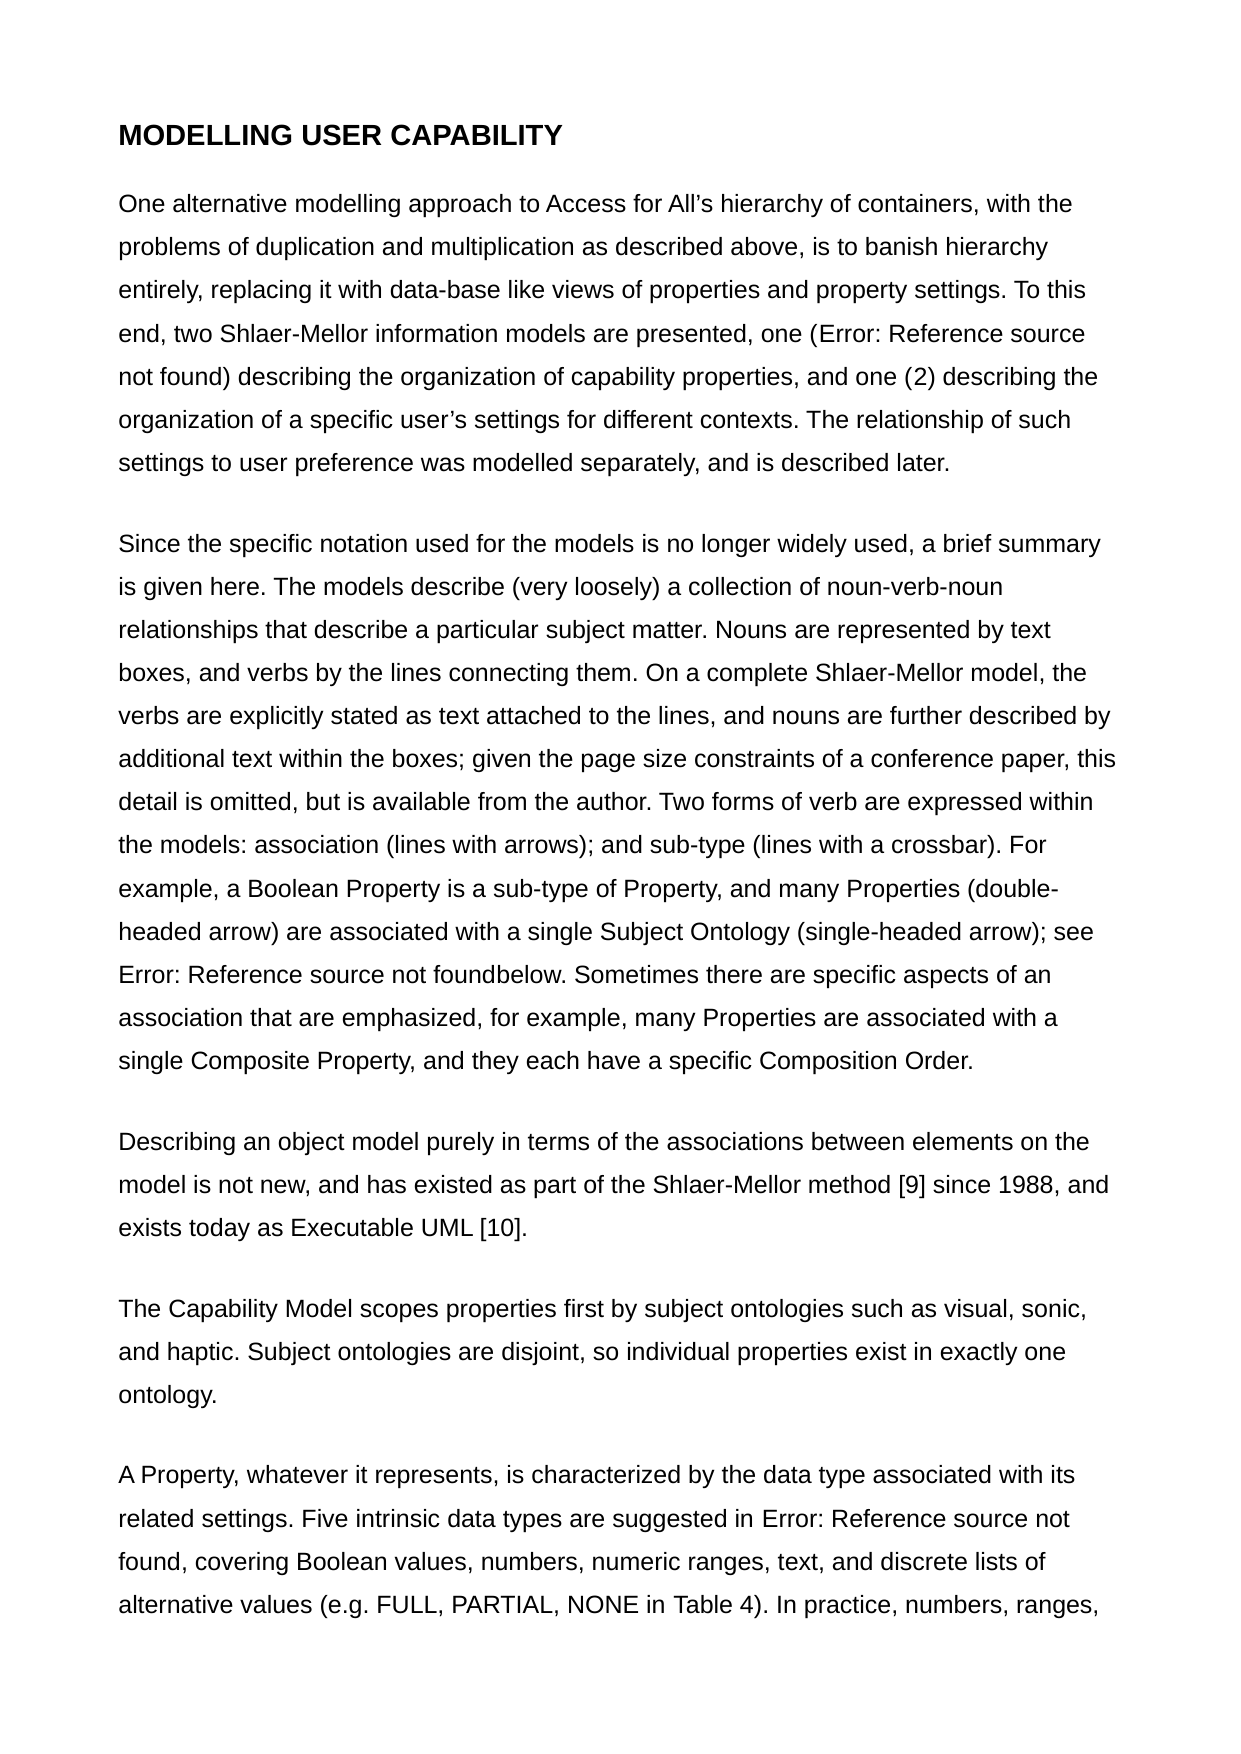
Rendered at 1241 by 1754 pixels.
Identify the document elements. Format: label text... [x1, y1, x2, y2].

text One alternative modelling approach to Access for All’s hierarchy of containers, with the problems of duplication and multiplication as described above, is to banish hierarchy entirely, replacing it with data-base like views of properties and property settings. To this end, two Shlaer-Mellor information models are presented, one (Figure 2) describing the organization of capability properties, and one (Figure 3) describing the organization of a specific user’s settings for different contexts. The relationship of such settings to user preference was modelled separately, and is described later. [118, 189, 1122, 477]
text Describing an object model purely in terms of the associations between elements on the model is not new, and has existed as part of the Shlaer-Mellor method [9] since 1988, and exists today as Executable UML [10]. [118, 1127, 1122, 1242]
subtitle MODELLING USER CAPABILITY [118, 118, 1122, 152]
text Since the specific notation used for the models is no longer widely used, a brief summary is given here. The models describe (very loosely) a collection of noun-verb-noun relationships that describe a particular subject matter. Nouns are represented by text boxes, and verbs by the lines connecting them. On a complete Shlaer-Mellor model, the verbs are explicitly stated as text attached to the lines, and nouns are further described by additional text within the boxes; given the page size constraints of a conference paper, this detail is omitted, but is available from the author. Two forms of verb are expressed within the models: association (lines with arrows); and sub-type (lines with a crossbar). For example, a Boolean Property is a sub-type of Property, and many Properties (double-headed arrow) are associated with a single Subject Ontology (single-headed arrow); see Figure 2below. Sometimes there are specific aspects of an association that are emphasized, for example, many Properties are associated with a single Composite Property, and they each have a specific Composition Order. [118, 528, 1122, 1075]
text The Capability Model scopes properties first by subject ontologies such as visual, sonic, and haptic. Subject ontologies are disjoint, so individual properties exist in exactly one ontology. [118, 1293, 1122, 1408]
text A Property, whatever it represents, is characterized by the data type associated with its related settings. Five intrinsic data types are suggested in Figure 2, covering Boolean values, numbers, numeric ranges, text, and discrete lists of alternative values (e.g. FULL, PARTIAL, NONE in Table 4). In practice, numbers, ranges, and text require further sub-typing. [118, 1460, 1122, 1618]
